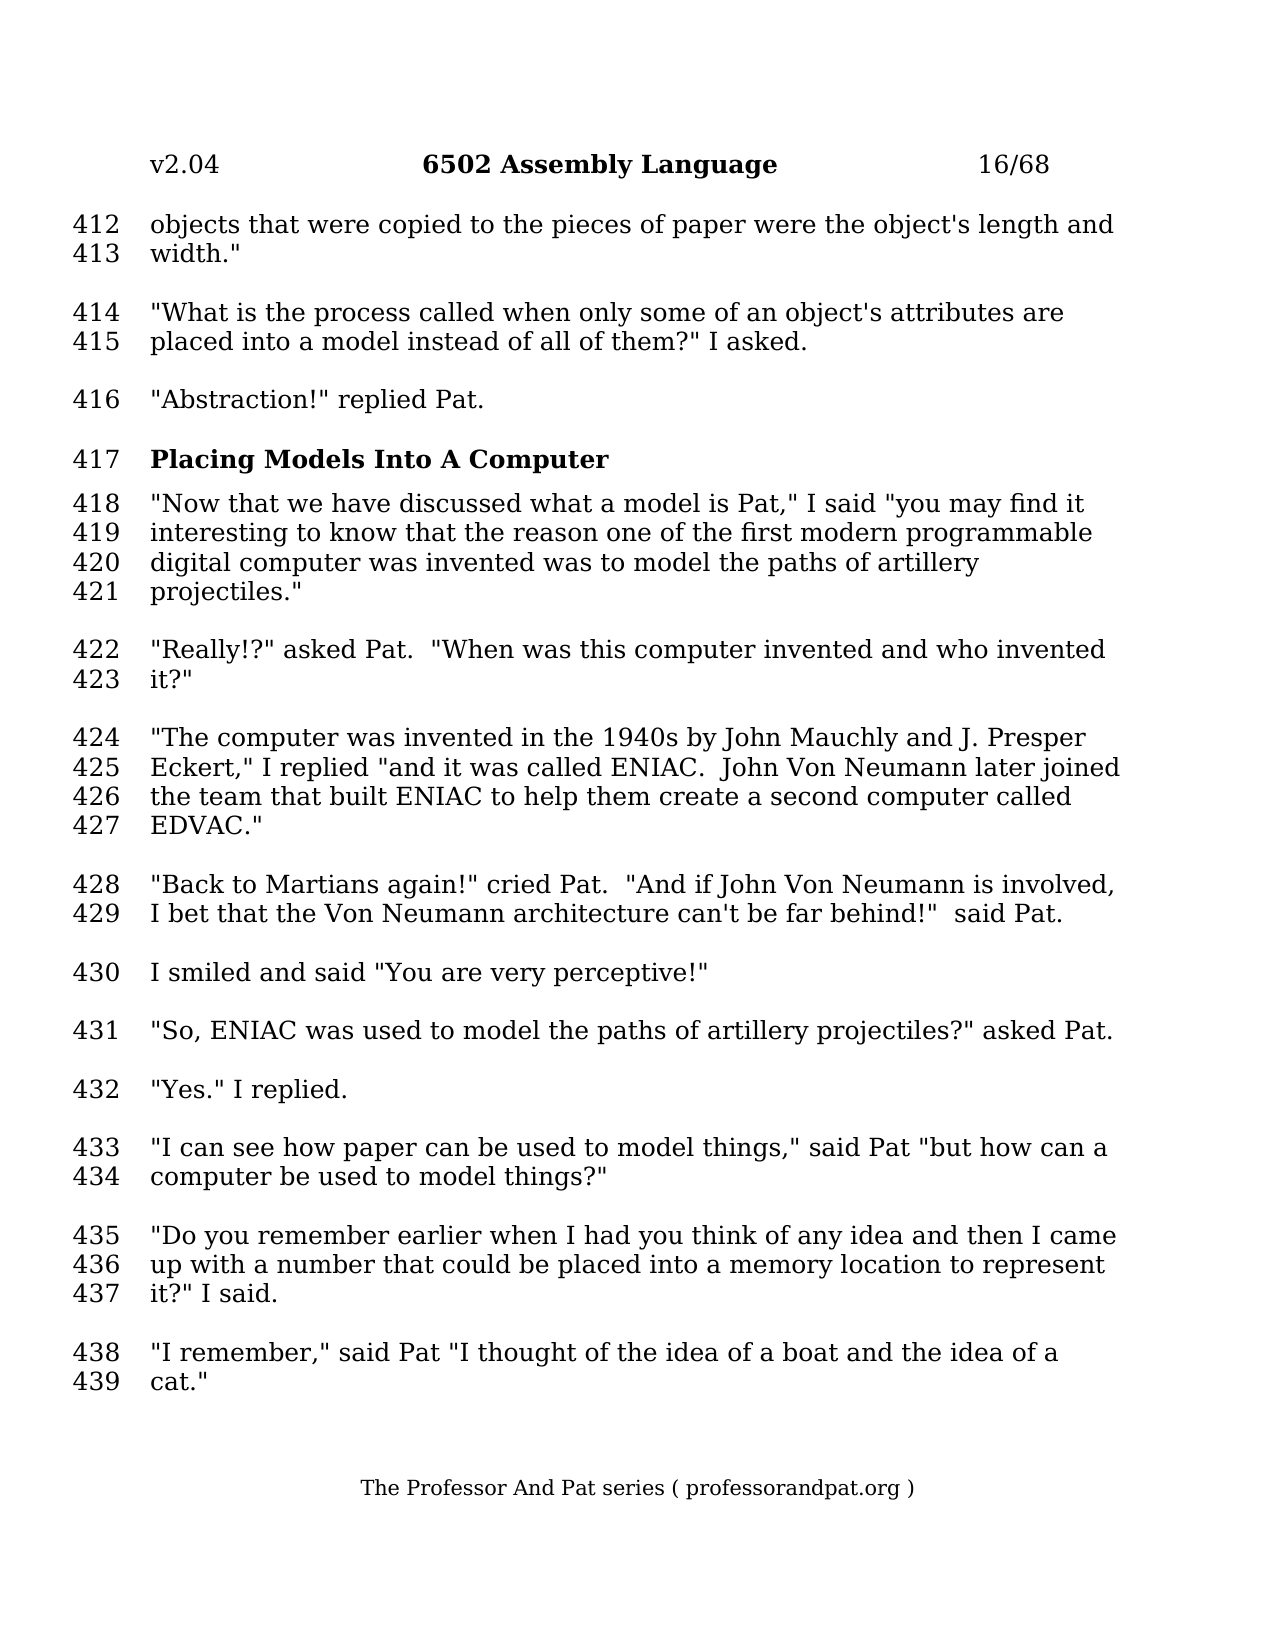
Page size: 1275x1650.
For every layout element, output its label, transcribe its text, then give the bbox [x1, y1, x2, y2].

text "So, ENIAC was used to model the paths of artillery projectiles?" asked Pat. [150, 1016, 1125, 1046]
text objects that were copied to the pieces of paper were the object's length and width." [150, 210, 1125, 268]
text "Back to Martians again!" cried Pat. "And if John Von Neumann is involved, I bet that the Von Neumann architecture can't be far behind!" said Pat. [150, 870, 1125, 928]
text "I can see how paper can be used to model things," said Pat "but how can a computer be used to model things?" [150, 1133, 1125, 1192]
text "Abstraction!" replied Pat. [150, 386, 1125, 415]
text "I remember," said Pat "I thought of the idea of a boat and the idea of a cat." [150, 1338, 1125, 1397]
text "Yes." I replied. [150, 1075, 1125, 1104]
text I smiled and said "You are very perceptive!" [150, 958, 1125, 987]
text "Really!?" asked Pat. "When was this computer invented and who invented it?" [150, 636, 1125, 694]
text "Do you remember earlier when I had you think of any idea and then I came up with a number that could be placed into a memory location to represent it?" I said. [150, 1221, 1125, 1309]
subtitle Placing Models Into A Computer [150, 445, 1125, 474]
text "Now that we have discussed what a model is Pat," I said "you may find it interesting to know that the reason one of the first modern programmable digital computer was invented was to model the paths of artillery projectiles." [150, 489, 1125, 606]
text "What is the process called when only some of an object's attributes are placed into a model instead of all of them?" I asked. [150, 298, 1125, 356]
text "The computer was invented in the 1940s by John Mauchly and J. Presper Eckert," I replied "and it was called ENIAC. John Von Neumann later joined the team that built ENIAC to help them create a second computer called EDVAC." [150, 723, 1125, 841]
